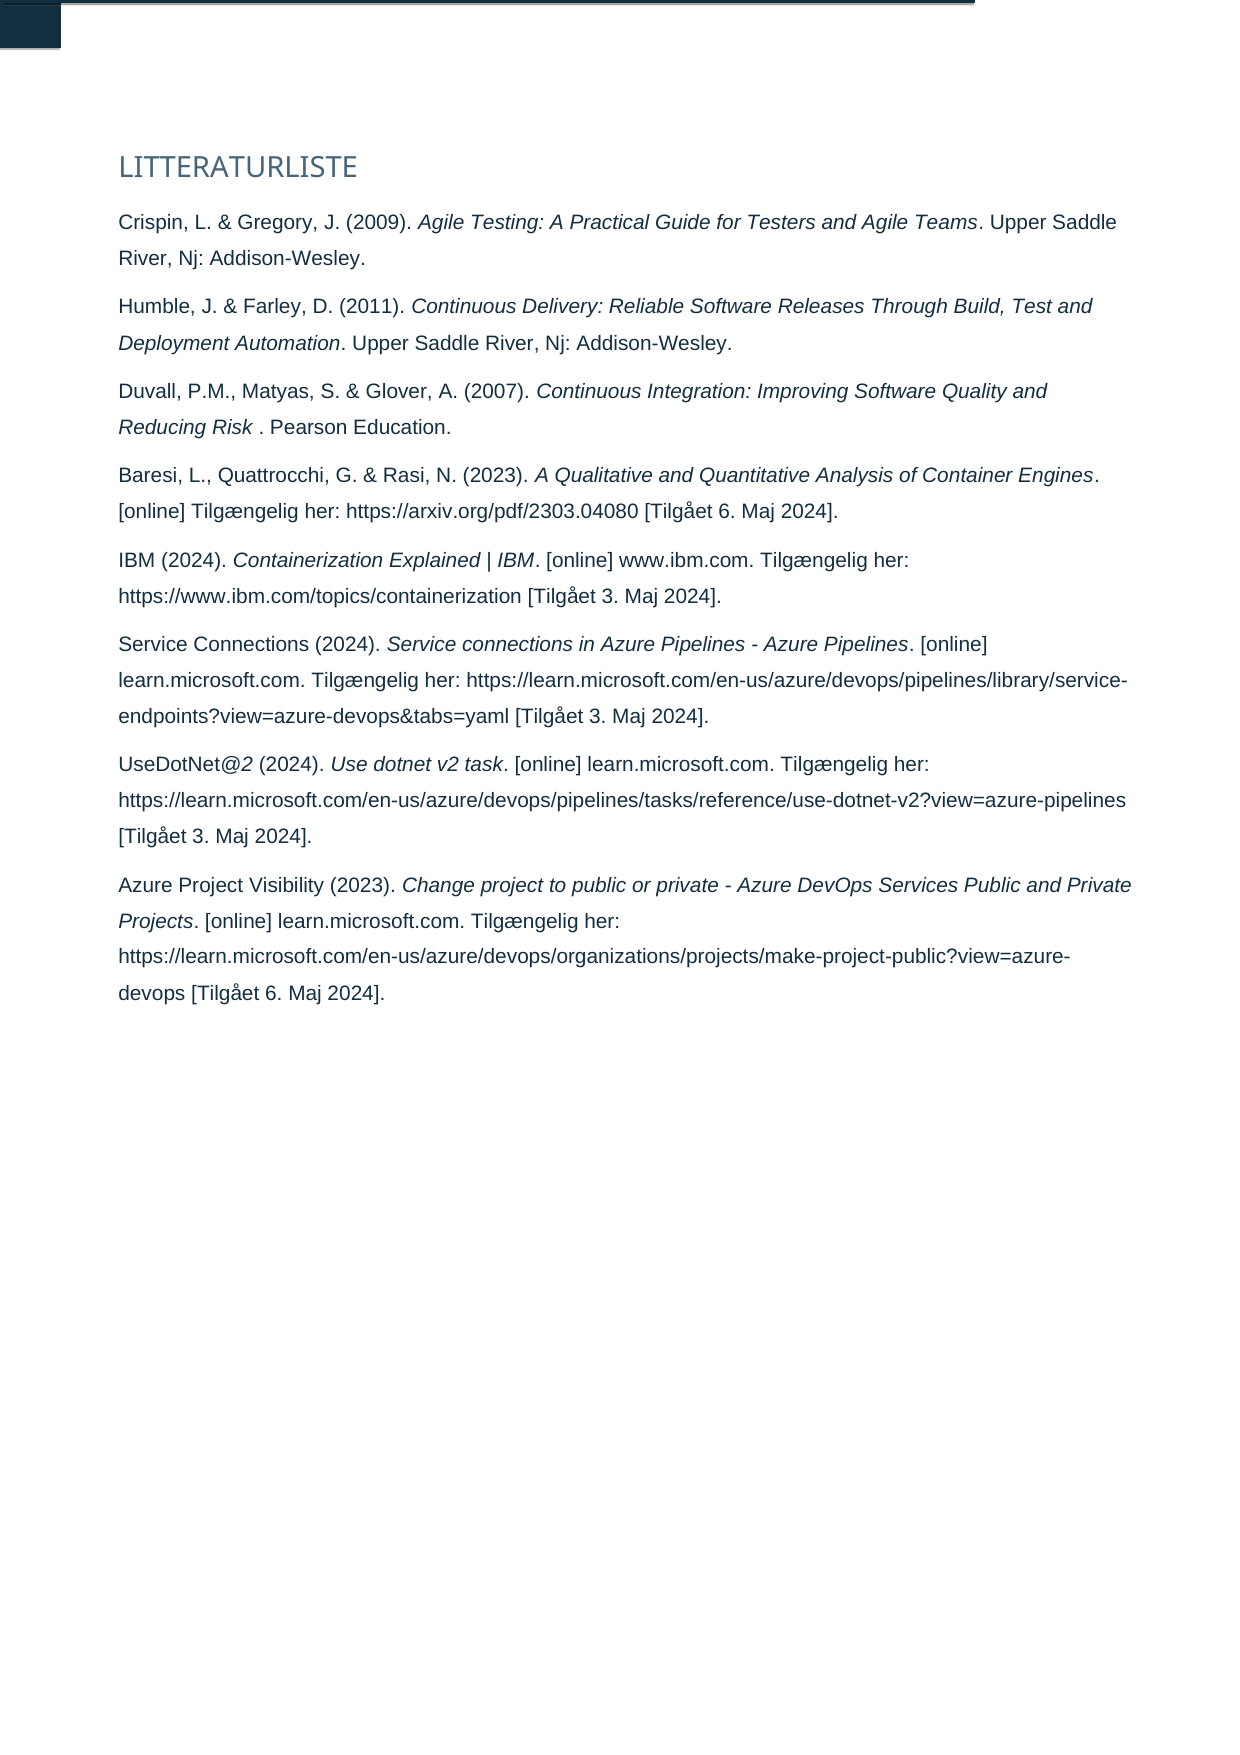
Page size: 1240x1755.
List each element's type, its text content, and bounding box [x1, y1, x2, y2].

text UseDotNet@2 (2024). Use dotnet v2 task. [online] learn.microsoft.com. Tilgængelig her: https://learn.microsoft.com/en-us/azure/devops/pipelines/tasks/reference/use-dotnet-v2?view=azure-pipelines [Tilgået 3. Maj 2024]. [118, 752, 1137, 848]
text Service Connections (2024). Service connections in Azure Pipelines - Azure Pipelines. [online] learn.microsoft.com. Tilgængelig her: https://learn.microsoft.com/en-us/azure/devops/pipelines/library/service-endpoints?view=azure-devops&tabs=yaml [Tilgået 3. Maj 2024]. [118, 632, 1137, 728]
text Crispin, L. & Gregory, J. (2009). Agile Testing: A Practical Guide for Testers and Agile Teams. Upper Saddle River, Nj: Addison-Wesley. [118, 210, 1137, 270]
text IBM (2024). Containerization Explained | IBM. [online] www.ibm.com. Tilgængelig her: https://www.ibm.com/topics/containerization [Tilgået 3. Maj 2024]. [118, 547, 1137, 607]
text Baresi, L., Quattrocchi, G. & Rasi, N. (2023). A Qualitative and Quantitative Analysis of Container Engines. [online] Tilgængelig her: https://arxiv.org/pdf/2303.04080 [Tilgået 6. Maj 2024]. [118, 463, 1137, 523]
text Azure Project Visibility (2023). Change project to public or private - Azure DevOps Services Public and Private Projects. [online] learn.microsoft.com. Tilgængelig her: https://learn.microsoft.com/en-us/azure/devops/organizations/projects/make-project-public?view=azure-devops [Tilgået 6. Maj 2024]. [118, 872, 1137, 1004]
subtitle Litteraturliste [118, 146, 1137, 186]
text Duvall, P.M., Matyas, S. & Glover, A. (2007). Continuous Integration: Improving Software Quality and Reducing Risk . Pearson Education. [118, 379, 1137, 439]
text Humble, J. & Farley, D. (2011). Continuous Delivery: Reliable Software Releases Through Build, Test and Deployment Automation. Upper Saddle River, Nj: Addison-Wesley. [118, 294, 1137, 354]
